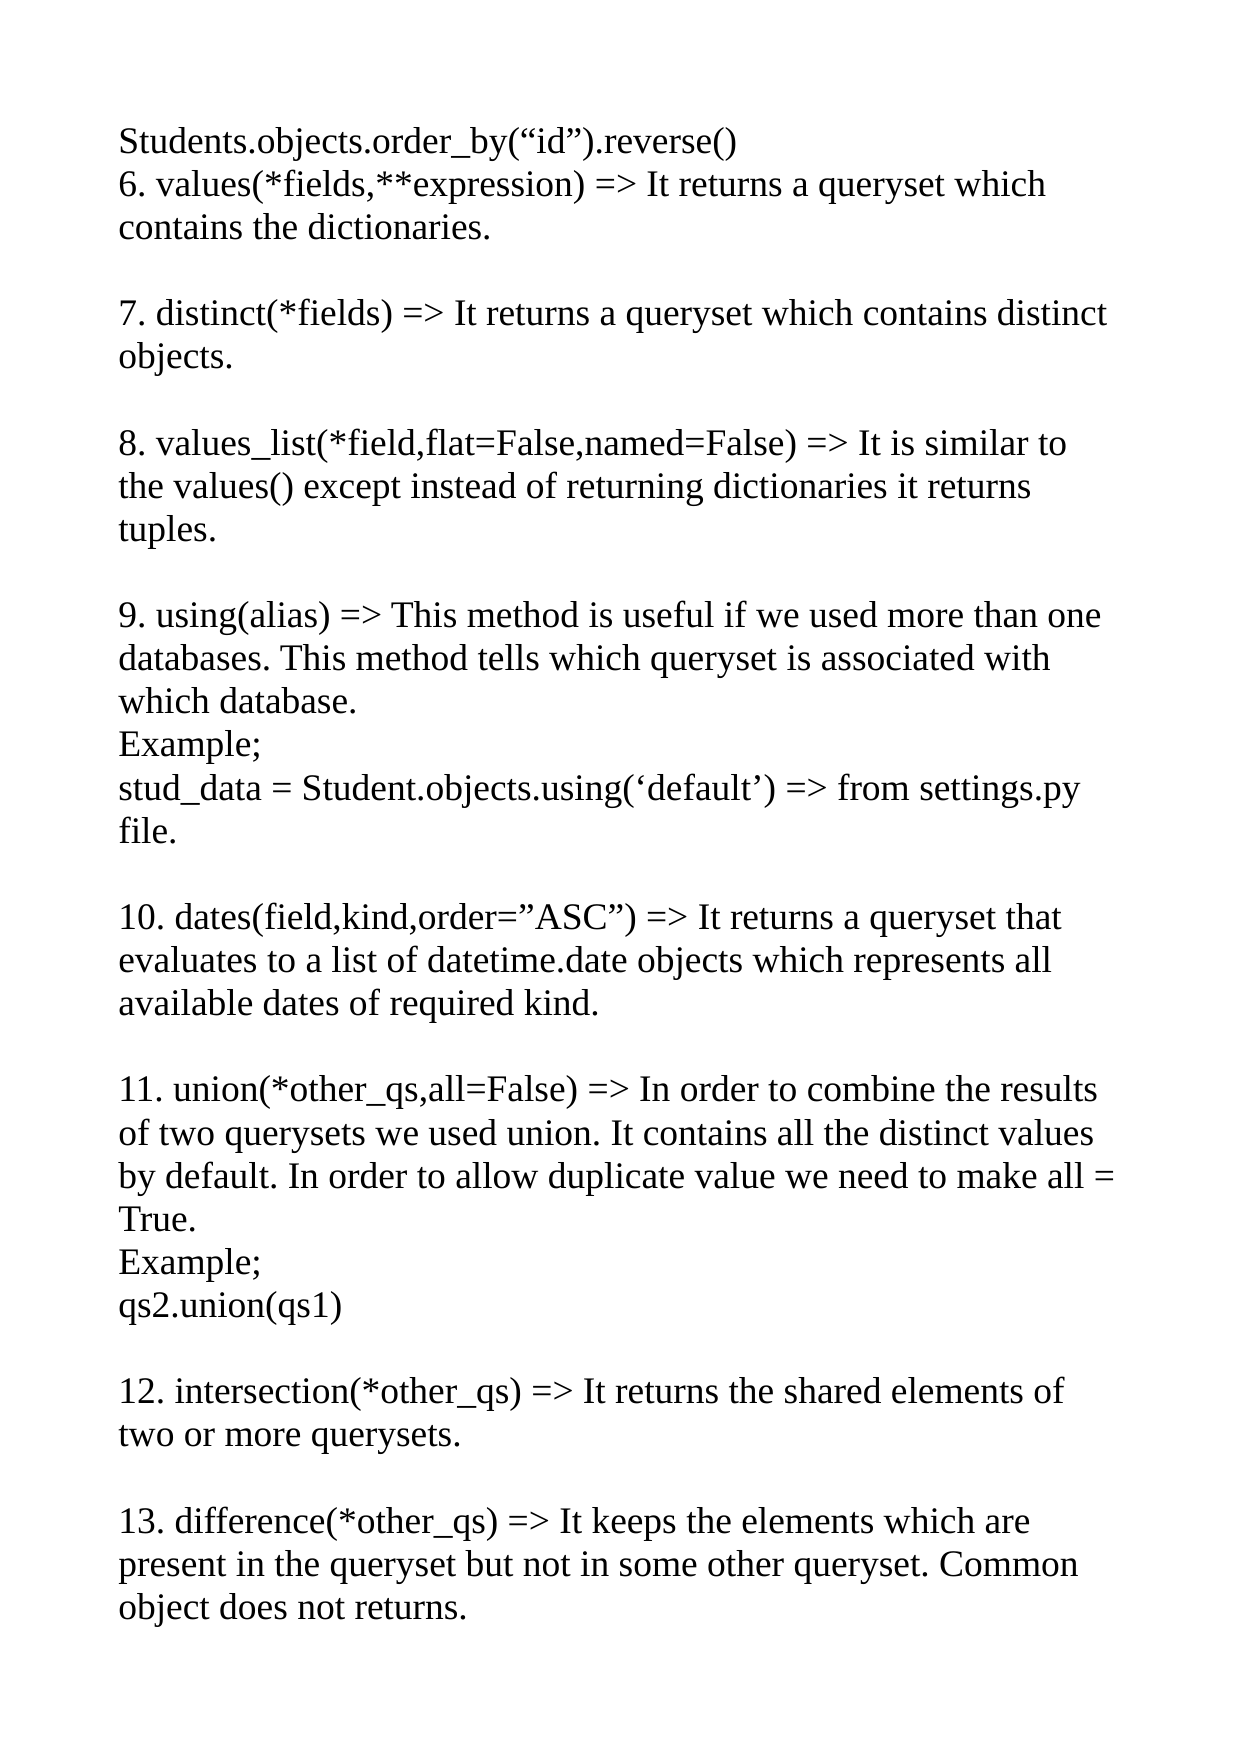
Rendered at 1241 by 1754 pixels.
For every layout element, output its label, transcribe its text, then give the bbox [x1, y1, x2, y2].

text Example; [118, 1239, 1122, 1282]
text 9. using(alias) => This method is useful if we used more than one databases. This method tells which queryset is associated with which database. [118, 592, 1122, 722]
text 11. union(*other_qs,all=False) => In order to combine the results of two querysets we used union. It contains all the distinct values by default. In order to allow duplicate value we need to make all = True. [118, 1067, 1122, 1239]
text 10. dates(field,kind,order=”ASC”) => It returns a queryset that evaluates to a list of datetime.date objects which represents all available dates of required kind. [118, 894, 1122, 1024]
text 8. values_list(*field,flat=False,named=False) => It is similar to the values() except instead of returning dictionaries it returns tuples. [118, 420, 1122, 549]
text 13. difference(*other_qs) => It keeps the elements which are present in the queryset but not in some other queryset. Common object does not returns. [118, 1498, 1122, 1627]
text stud_data = Student.objects.using(‘default’) => from settings.py file. [118, 765, 1122, 851]
text Example; [118, 722, 1122, 765]
text 7. distinct(*fields) => It returns a queryset which contains distinct objects. [118, 291, 1122, 377]
text 12. intersection(*other_qs) => It returns the shared elements of two or more querysets. [118, 1369, 1122, 1455]
text qs2.union(qs1) [118, 1282, 1122, 1326]
text Students.objects.order_by(“id”).reverse() [118, 118, 1122, 161]
text 6. values(*fields,**expression) => It returns a queryset which contains the dictionaries. [118, 161, 1122, 247]
